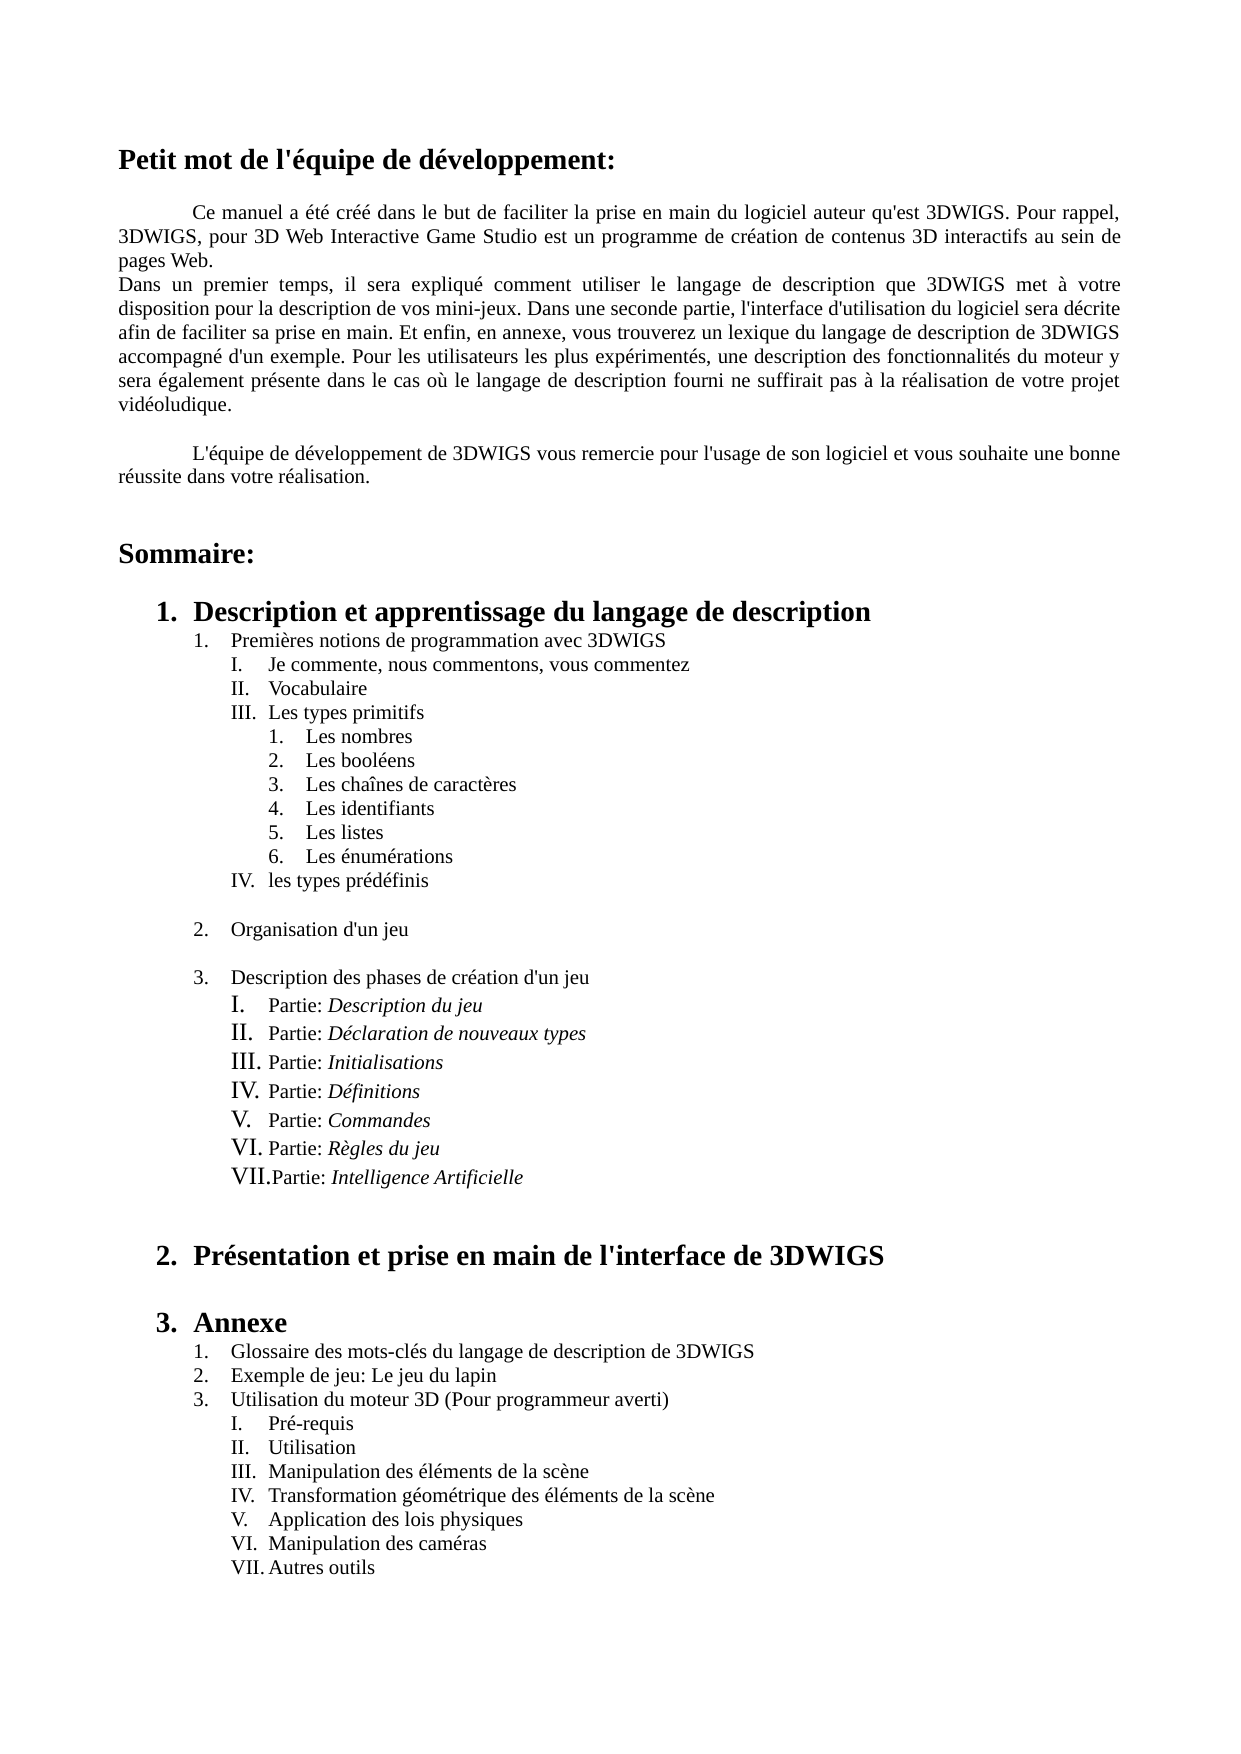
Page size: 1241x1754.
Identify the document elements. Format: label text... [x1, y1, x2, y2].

list les types prédéfinis [231, 868, 1122, 892]
list Annexe [156, 1305, 1122, 1339]
list Premières notions de programmation avec 3DWIGS [193, 628, 1122, 652]
list Les booléens [268, 748, 1122, 772]
list Présentation et prise en main de l'interface de 3DWIGS [156, 1238, 1122, 1272]
list Les listes [268, 820, 1122, 844]
list Autres outils [231, 1555, 1122, 1579]
list Application des lois physiques [231, 1507, 1122, 1531]
text L'équipe de développement de 3DWIGS vous remercie pour l'usage de son logiciel et vous souhaite une bonne réussite dans votre réalisation. [118, 440, 1122, 488]
list Manipulation des éléments de la scène [231, 1459, 1122, 1483]
list Description des phases de création d'un jeu [193, 965, 1122, 989]
list Partie: Initialisations [231, 1046, 1122, 1075]
list Glossaire des mots-clés du langage de description de 3DWIGS [193, 1339, 1122, 1363]
list Partie: Intelligence Artificielle [231, 1161, 1122, 1190]
text Petit mot de l'équipe de développement: [118, 142, 1122, 176]
list Vocabulaire [231, 676, 1122, 700]
list Les nombres [268, 724, 1122, 748]
list Exemple de jeu: Le jeu du lapin [193, 1363, 1122, 1387]
list Pré-requis [231, 1411, 1122, 1435]
list Les chaînes de caractères [268, 772, 1122, 796]
list Utilisation du moteur 3D (Pour programmeur averti) [193, 1387, 1122, 1411]
list Manipulation des caméras [231, 1531, 1122, 1555]
list Utilisation [231, 1435, 1122, 1459]
list Transformation géométrique des éléments de la scène [231, 1483, 1122, 1507]
list Partie: Commandes [231, 1104, 1122, 1132]
list Je commente, nous commentons, vous commentez [231, 652, 1122, 676]
list Les types primitifs [231, 700, 1122, 724]
list Partie: Définitions [231, 1075, 1122, 1104]
list Les énumérations [268, 844, 1122, 868]
text Ce manuel a été créé dans le but de faciliter la prise en main du logiciel auteur qu'est 3DWIGS. Pour rappel, 3DWIGS, pour 3D Web Interactive Game Studio est un programme de création de contenus 3D interactifs au sein de pages Web. [118, 200, 1122, 272]
text Sommaire: [118, 537, 1122, 570]
list Partie: Déclaration de nouveaux types [231, 1017, 1122, 1046]
list Organisation d'un jeu [193, 917, 1122, 941]
text Dans un premier temps, il sera expliqué comment utiliser le langage de description que 3DWIGS met à votre disposition pour la description de vos mini-jeux. Dans une seconde partie, l'interface d'utilisation du logiciel sera décrite afin de faciliter sa prise en main. Et enfin, en annexe, vous trouverez un lexique du langage de description de 3DWIGS accompagné d'un exemple. Pour les utilisateurs les plus expérimentés, une description des fonctionnalités du moteur y sera également présente dans le cas où le langage de description fourni ne suffirait pas à la réalisation de votre projet vidéoludique. [118, 272, 1122, 416]
list Partie: Description du jeu [231, 989, 1122, 1017]
list Les identifiants [268, 796, 1122, 820]
list Partie: Règles du jeu [231, 1132, 1122, 1161]
list Description et apprentissage du langage de description [156, 594, 1122, 628]
